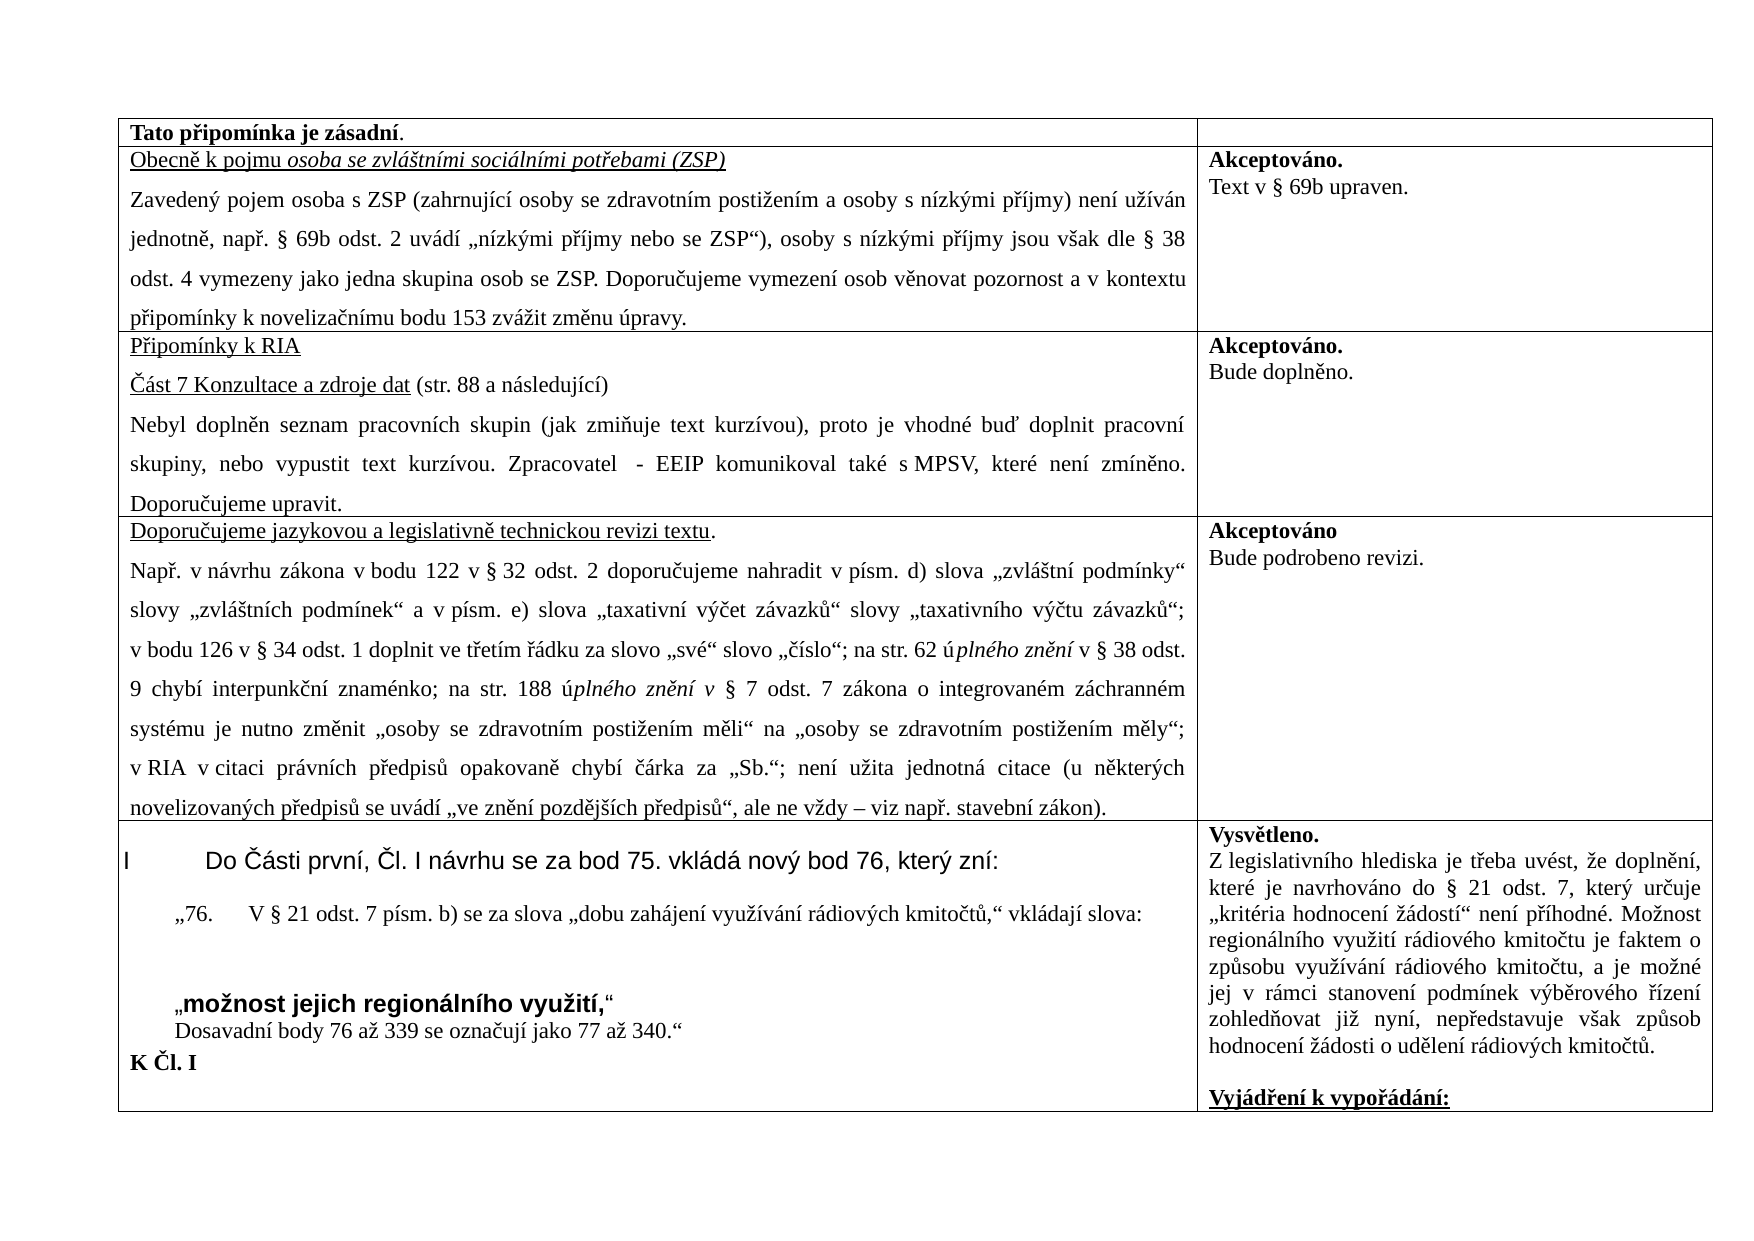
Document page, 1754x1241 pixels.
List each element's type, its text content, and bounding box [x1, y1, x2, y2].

table_cell Akceptováno. Text v § 69b upraven. [1198, 147, 1712, 331]
table_cell Vysvětleno. Z legislativního hlediska je třeba uvést, že doplnění, které je navrhováno do § 21 odst. 7, který určuje „kritéria hodnocení žádostí“ není příhodné. Možnost regionálního využití rádiového kmitočtu je faktem o způsobu využívání rádiového kmitočtu, a je možné jej v rámci stanovení podmínek výběrového řízení zohledňovat již nyní, nepředstavuje však způsob hodnocení žádosti o udělení rádiových kmitočtů. Vyjádření k vypořádání: [1198, 821, 1712, 1111]
table_cell Akceptováno Bude podrobeno revizi. [1198, 517, 1712, 820]
table_cell Obecně k pojmu osoba se zvláštními sociálními potřebami (ZSP) Zavedený pojem osoba s ZSP (zahrnující osoby se zdravotním postižením a osoby s nízkými příjmy) není užíván jednotně, např. § 69b odst. 2 uvádí „nízkými příjmy nebo se ZSP“), osoby s nízkými příjmy jsou však dle § 38 odst. 4 vymezeny jako jedna skupina osob se ZSP. Doporučujeme vymezení osob věnovat pozornost a v kontextu připomínky k novelizačnímu bodu 153 zvážit změnu úpravy. [119, 147, 1197, 331]
table_cell [1198, 119, 1712, 146]
table_cell Do Části první, Čl. I návrhu se za bod 75. vkládá nový bod 76, který zní: „76. V § 21 odst. 7 písm. b) se za slova „dobu zahájení využívání rádiových kmitočtů,“ vkládají slova: „možnost jejich regionálního využití,“ Dosavadní body 76 až 339 se označují jako 77 až 340.“ K Čl. I [119, 821, 1197, 1111]
table_cell Připomínky k RIA Část 7 Konzultace a zdroje dat (str. 88 a následující) Nebyl doplněn seznam pracovních skupin (jak zmiňuje text kurzívou), proto je vhodné buď doplnit pracovní skupiny, nebo vypustit text kurzívou. Zpracovatel - EEIP komunikoval také s MPSV, které není zmíněno. Doporučujeme upravit. [119, 332, 1197, 516]
table_cell Akceptováno. Bude doplněno. [1198, 332, 1712, 516]
table_cell Doporučujeme jazykovou a legislativně technickou revizi textu. Např. v návrhu zákona v bodu 122 v § 32 odst. 2 doporučujeme nahradit v písm. d) slova „zvláštní podmínky“ slovy „zvláštních podmínek“ a v písm. e) slova „taxativní výčet závazků“ slovy „taxativního výčtu závazků“; v bodu 126 v § 34 odst. 1 doplnit ve třetím řádku za slovo „své“ slovo „číslo“; na str. 62 úplného znění v § 38 odst. 9 chybí interpunkční znaménko; na str. 188 úplného znění v § 7 odst. 7 zákona o integrovaném záchranném systému je nutno změnit „osoby se zdravotním postižením měli“ na „osoby se zdravotním postižením měly“; v RIA v citaci právních předpisů opakovaně chybí čárka za „Sb.“; není užita jednotná citace (u některých novelizovaných předpisů se uvádí „ve znění pozdějších předpisů“, ale ne vždy – viz např. stavební zákon). [119, 517, 1197, 820]
table_cell Tato připomínka je zásadní. [119, 119, 1197, 146]
